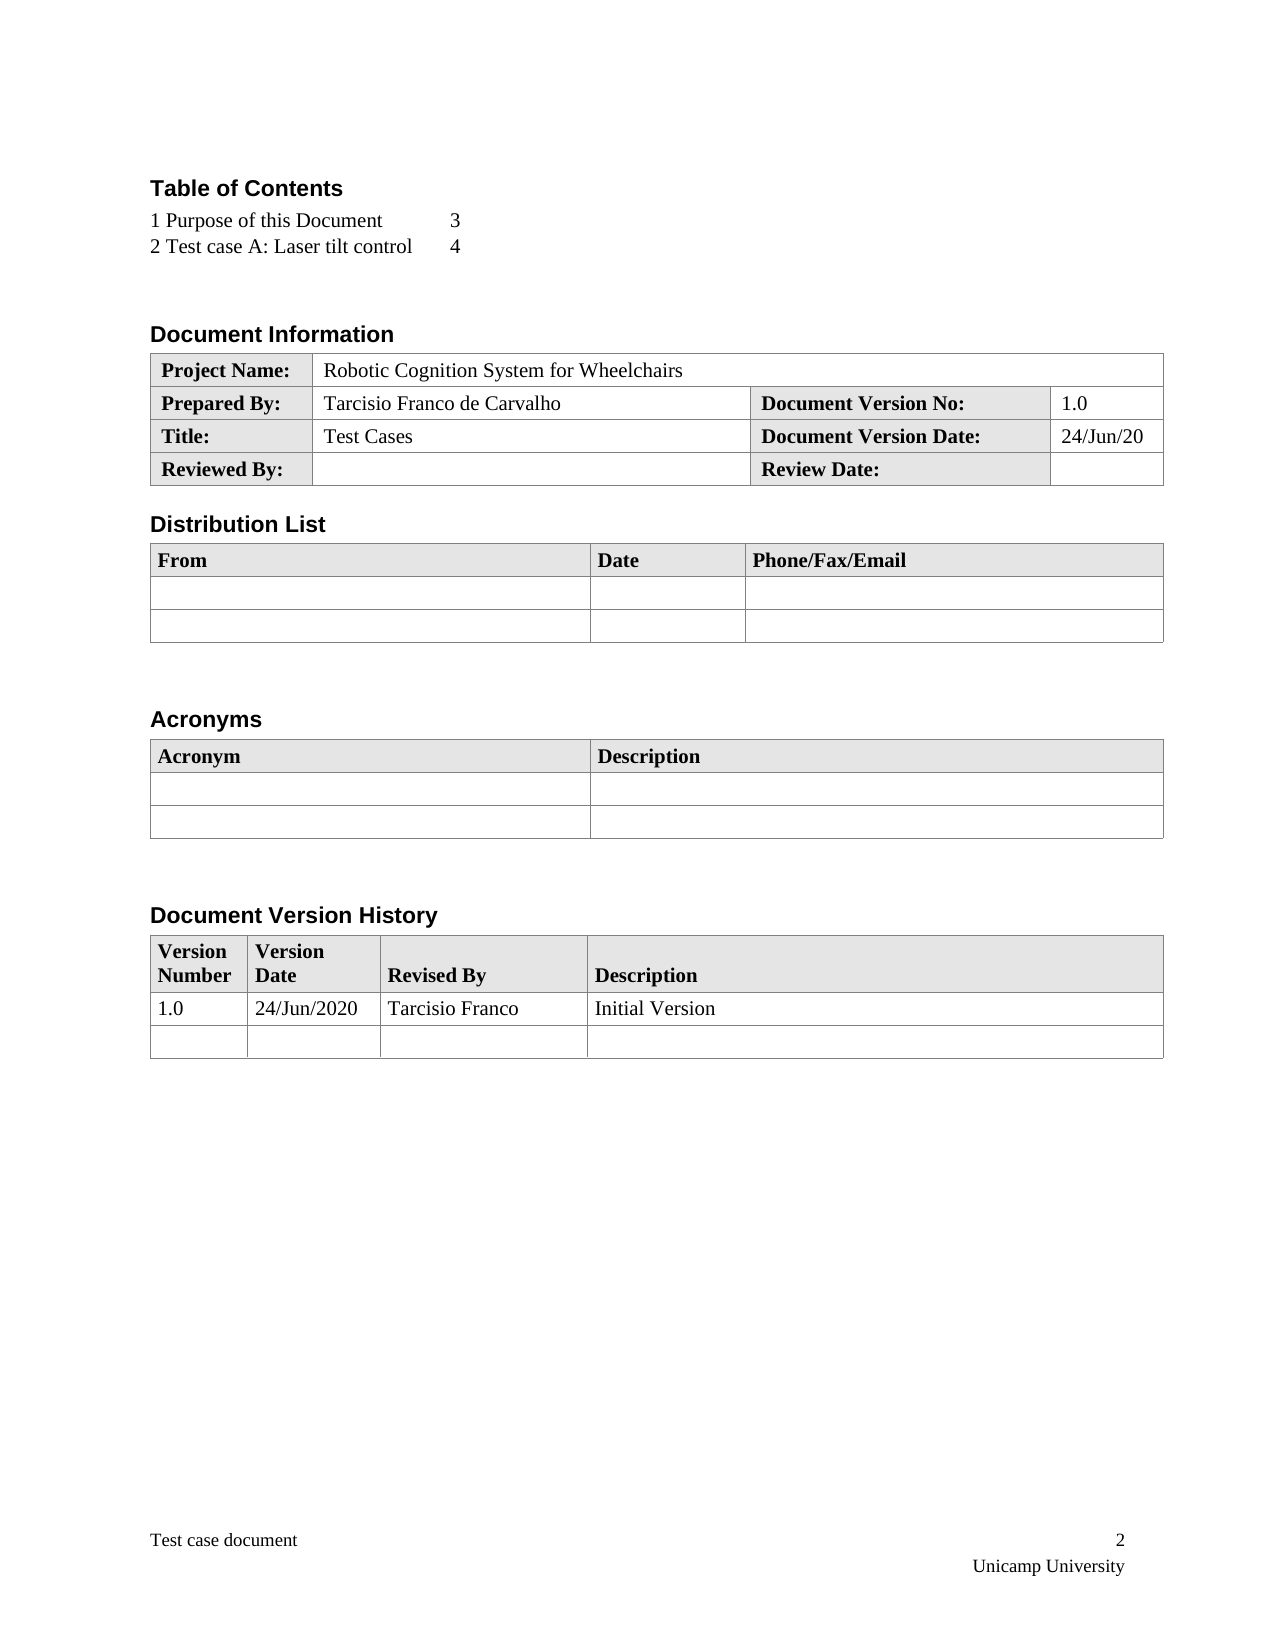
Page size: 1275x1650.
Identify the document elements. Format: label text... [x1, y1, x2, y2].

table_cell [746, 610, 1163, 642]
text 1 Purpose of this Document 3 [150, 208, 1125, 232]
table_header Description [591, 740, 1163, 772]
table_cell [1051, 453, 1163, 485]
table_cell 24/Jun/2020 [248, 993, 380, 1024]
subtitle Table of Contents [150, 175, 1125, 201]
subtitle Document Version History [150, 902, 1125, 928]
table_cell 24/Jun/20 [1051, 420, 1163, 452]
subtitle Acronyms [150, 706, 1125, 733]
table_cell [313, 453, 750, 485]
table_header Phone/Fax/Email [746, 544, 1163, 576]
subtitle Distribution List [150, 511, 1125, 537]
table_cell Initial Version [588, 993, 1163, 1024]
table_cell [151, 610, 590, 642]
table_cell [151, 1026, 247, 1057]
text 2 Test case A: Laser tilt control 4 [150, 234, 1125, 258]
table_cell Document Version No: [751, 387, 1050, 419]
table_cell [381, 1026, 587, 1057]
table_cell [746, 577, 1163, 609]
table_cell [591, 610, 745, 642]
table_cell [588, 1026, 1163, 1057]
table_header Acronym [151, 740, 590, 772]
table_header Robotic Cognition System for Wheelchairs [313, 354, 1163, 386]
table_cell [591, 577, 745, 609]
table_header Project Name: [151, 354, 312, 386]
table_cell [151, 577, 590, 609]
table_cell Document Version Date: [751, 420, 1050, 452]
table_cell Review Date: [751, 453, 1050, 485]
table_cell [248, 1026, 380, 1057]
table_cell [151, 806, 590, 838]
table_header Version Number [151, 936, 247, 992]
table_cell Tarcisio Franco [381, 993, 587, 1024]
table_cell [151, 773, 590, 805]
table_header Description [588, 936, 1163, 992]
table_cell Test Cases [313, 420, 750, 452]
table_cell Title: [151, 420, 312, 452]
table_cell 1.0 [151, 993, 247, 1024]
table_cell [591, 806, 1163, 838]
table_header Date [591, 544, 745, 576]
table_cell [591, 773, 1163, 805]
table_header Revised By [381, 936, 587, 992]
table_cell Prepared By: [151, 387, 312, 419]
table_cell Reviewed By: [151, 453, 312, 485]
subtitle Document Information [150, 321, 1125, 347]
table_header Version Date [248, 936, 380, 992]
table_cell Tarcisio Franco de Carvalho [313, 387, 750, 419]
table_cell 1.0 [1051, 387, 1163, 419]
table_header From [151, 544, 590, 576]
